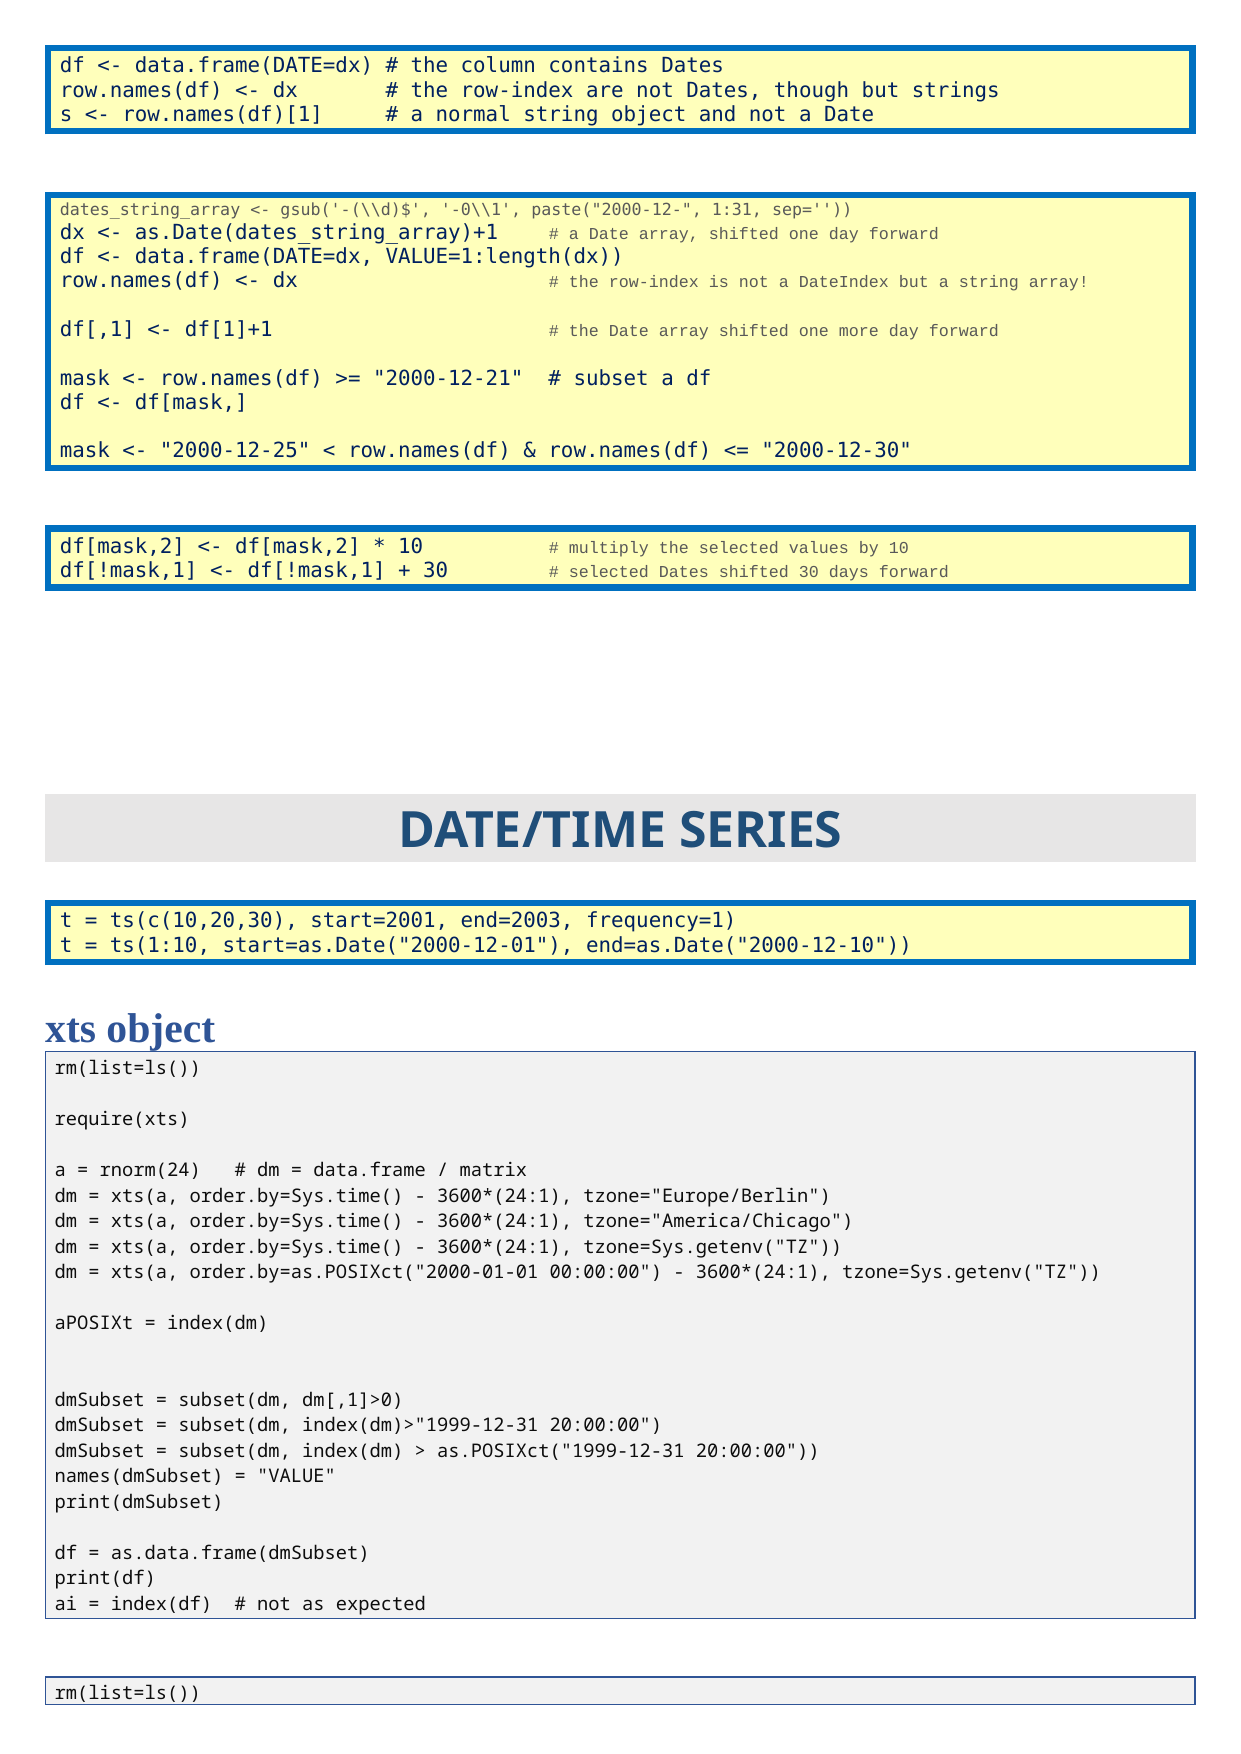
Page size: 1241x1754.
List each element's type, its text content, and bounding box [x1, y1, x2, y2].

text dmSubset = subset(dm, index(dm)>"1999-12-31 20:00:00") [46, 1408, 1194, 1434]
text mask <- "2000-12-25" < row.names(df) & row.names(df) <= "2000-12-30" [51, 430, 1189, 465]
text ai = index(df) # not as expected [46, 1587, 1194, 1618]
text df[,1] <- df[1]+1 # the Date array shifted one more day forward [51, 309, 1189, 333]
text a = rnorm(24) # dm = data.frame / matrix [46, 1153, 1194, 1179]
text dates_string_array <- gsub('-(\\d)$', '-0\\1', paste("2000-12-", 1:31, sep='')) [51, 198, 1189, 211]
text dm = xts(a, order.by=Sys.time() - 3600*(24:1), tzone="America/Chicago") [46, 1204, 1194, 1230]
text mask <- row.names(df) >= "2000-12-21" # subset a df [51, 357, 1189, 382]
text rm(list=ls()) [46, 1052, 1194, 1077]
text t = ts(1:10, start=as.Date("2000-12-01"), end=as.Date("2000-12-10")) [51, 924, 1189, 959]
text print(dmSubset) [46, 1485, 1194, 1511]
text require(xts) [46, 1102, 1194, 1128]
text dmSubset = subset(dm, index(dm) > as.POSIXct("1999-12-31 20:00:00")) [46, 1434, 1194, 1459]
text print(df) [46, 1562, 1194, 1587]
text row.names(df) <- dx # the row-index is not a DateIndex but a string array! [51, 260, 1189, 284]
text row.names(df) <- dx # the row-index are not Dates, though but strings [51, 69, 1189, 93]
text s <- row.names(df)[1] # a normal string object and not a Date [51, 93, 1189, 128]
text df <- df[mask,] [51, 382, 1189, 406]
subtitle DATE/TIME SERIES [45, 794, 1196, 862]
text names(dmSubset) = "VALUE" [46, 1459, 1194, 1485]
text rm(list=ls()) [46, 1678, 1194, 1704]
text t = ts(c(10,20,30), start=2001, end=2003, frequency=1) [51, 906, 1189, 924]
text df <- data.frame(DATE=dx, VALUE=1:length(dx)) [51, 236, 1189, 260]
text dm = xts(a, order.by=Sys.time() - 3600*(24:1), tzone="Europe/Berlin") [46, 1179, 1194, 1204]
text df[mask,2] <- df[mask,2] * 10 # multiply the selected values by 10 [51, 532, 1189, 550]
text df = as.data.frame(dmSubset) [46, 1536, 1194, 1562]
text dm = xts(a, order.by=as.POSIXct("2000-01-01 00:00:00") - 3600*(24:1), tzone=Sys.getenv("TZ")) [46, 1255, 1194, 1281]
text xts object [45, 1003, 1196, 1051]
text dx <- as.Date(dates_string_array)+1 # a Date array, shifted one day forward [51, 211, 1189, 236]
text df <- data.frame(DATE=dx) # the column contains Dates [51, 51, 1189, 69]
text dm = xts(a, order.by=Sys.time() - 3600*(24:1), tzone=Sys.getenv("TZ")) [46, 1230, 1194, 1255]
text dmSubset = subset(dm, dm[,1]>0) [46, 1383, 1194, 1408]
text aPOSIXt = index(dm) [46, 1306, 1194, 1332]
text df[!mask,1] <- df[!mask,1] + 30 # selected Dates shifted 30 days forward [51, 550, 1189, 584]
